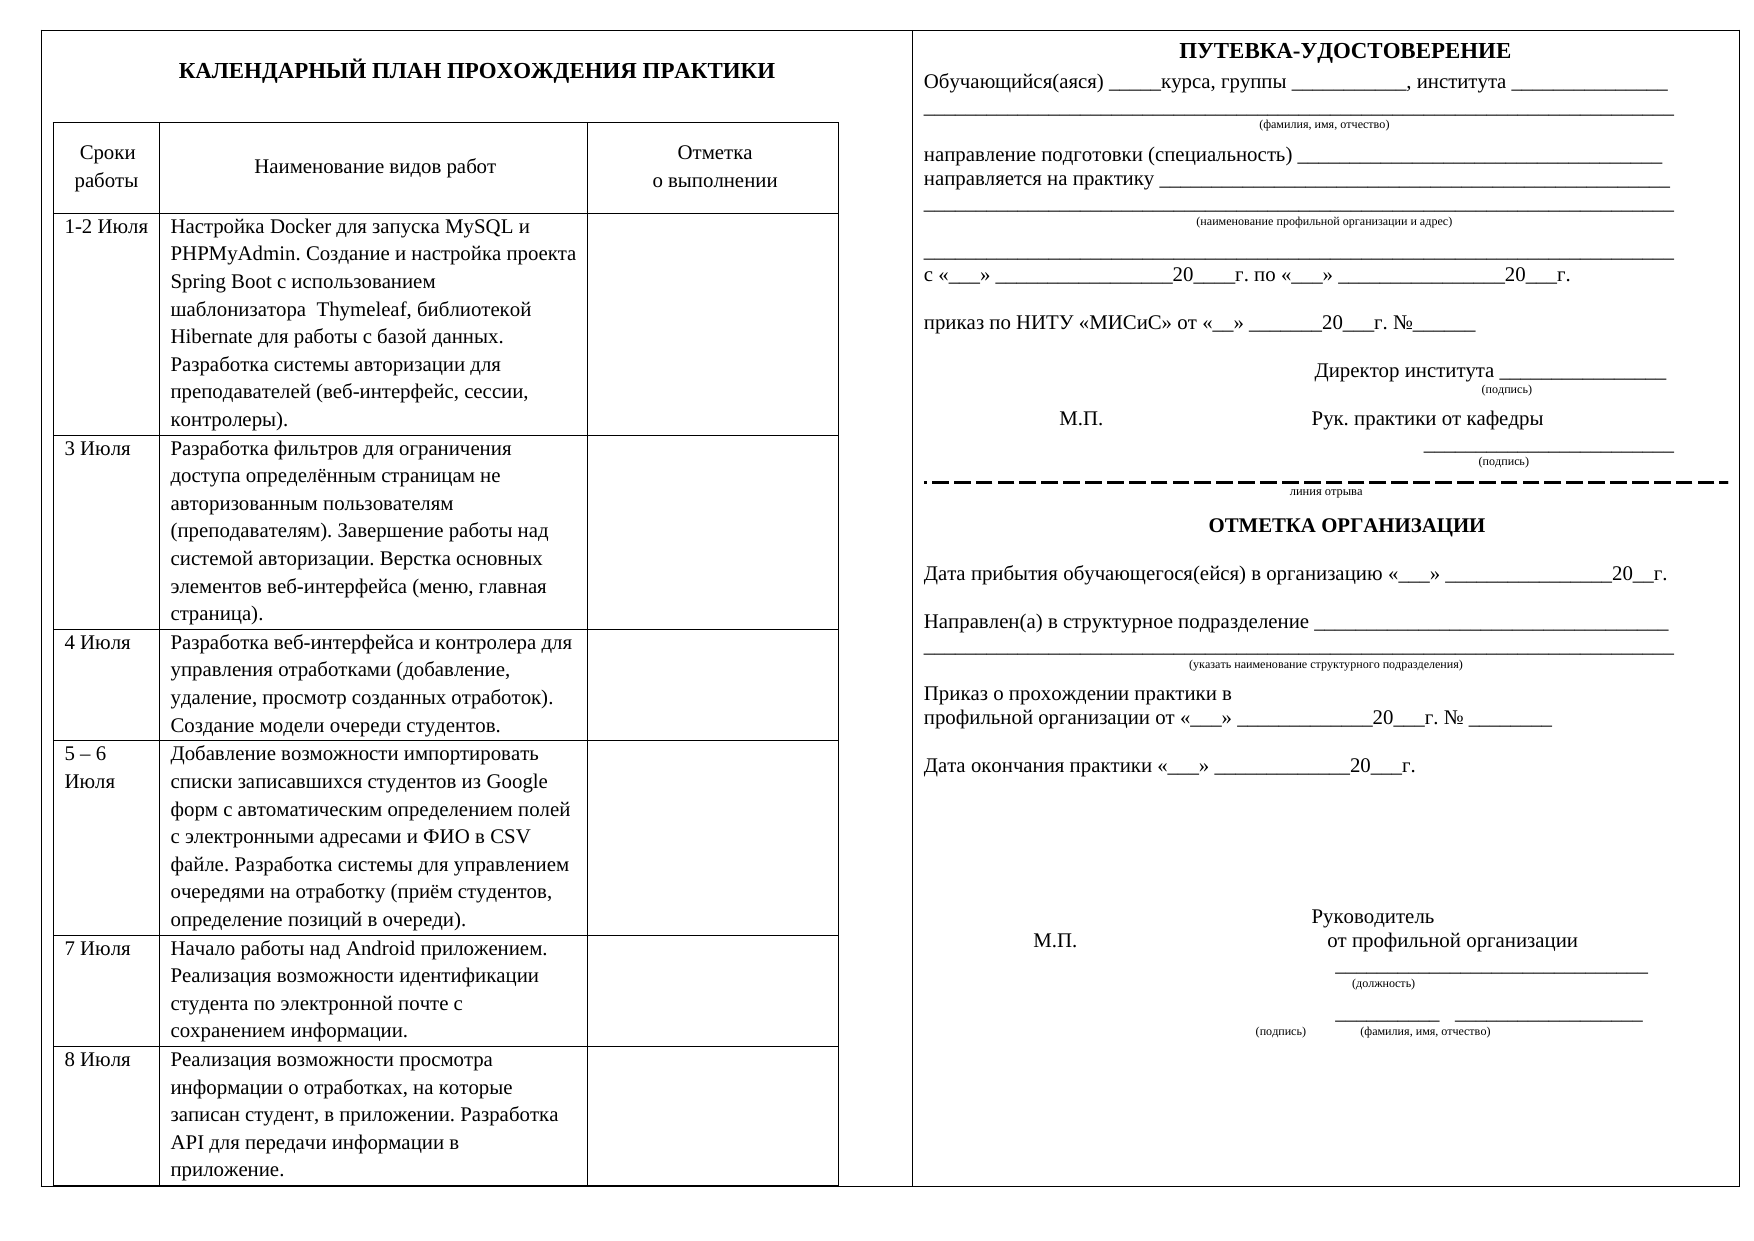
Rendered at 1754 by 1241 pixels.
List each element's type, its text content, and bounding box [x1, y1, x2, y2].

table_cell Разработка фильтров для ограничения доступа определённым страницам не авторизованным пользователям (преподавателям). Завершение работы над системой авторизации. Верстка основных элементов веб-интерфейса (меню, главная страница). [160, 436, 587, 629]
table_cell Добавление возможности импортировать списки записавшихся студентов из Google форм с автоматическим определением полей с электронными адресами и ФИО в CSV файле. Разработка системы для управлением очередями на отработку (приём студентов, определение позиций в очереди). [160, 741, 587, 934]
table_cell Реализация возможности просмотра информации о отработках, на которые записан студент, в приложении. Разработка API для передачи информации в приложение. [160, 1047, 587, 1185]
table_cell 7 Июля [54, 936, 159, 1046]
table_cell Разработка веб-интерфейса и контролера для управления отработками (добавление, удаление, просмотр созданных отработок). Создание модели очереди студентов. [160, 630, 587, 740]
table_cell [588, 436, 838, 629]
table_cell [588, 1047, 838, 1185]
table_cell [588, 741, 838, 934]
table_cell Настройка Docker для запуска MySQL и PHPMyAdmin. Создание и настройка проекта Spring Boot с использованием шаблонизатора Thymeleaf, библиотекой Hibernate для работы с базой данных. Разработка системы авторизации для преподавателей (веб-интерфейс, сессии, контролеры). [160, 214, 587, 434]
table_header Наименование видов работ [160, 123, 587, 213]
table_cell Начало работы над Android приложением. Реализация возможности идентификации студента по электронной почте с сохранением информации. [160, 936, 587, 1046]
table_cell [588, 630, 838, 740]
table_cell 3 Июля [54, 436, 159, 629]
table_cell 1-2 Июля [54, 214, 159, 434]
table_cell 5 – 6 Июля [54, 741, 159, 934]
table_header ПУТЕВКА-УДОСТОВЕРЕНИЕ Обучающийся(аяся) _____курса, группы ___________, института _______________ ________________________________________________________________________ (фамилия, имя, отчество) направление подготовки (специальность) ___________________________________ направляется на практику _________________________________________________ ________________________________________________________________________ (наименование профильной организации и адрес) ________________________________________________________________________ с «___» _________________20____г. по «___» ________________20___г. приказ по НИТУ «МИСиС» от «__» _______20___г. №______ Директор института ________________ (подпись) М.П. Рук. практики от кафедры ________________________ (подпись) линия отрыва ОТМЕТКА ОРГАНИЗАЦИИ Дата прибытия обучающегося(ейся) в организацию «___» ________________20__г. Направлен(а) в структурное подразделение __________________________________ ________________________________________________________________________ (указать наименование структурного подразделения) Приказ о прохождении практики в профильной организации от «___» _____________20___г. № ________ Дата окончания практики «___» _____________20___г. Руководитель М.П. от профильной организации ______________________________ (должность) __________ __________________ (подпись) (фамилия, имя, отчество) [913, 31, 1739, 1186]
table_header КАЛЕНДАРНЫЙ ПЛАН ПРОХОЖДЕНИЯ ПРАКТИКИ [42, 31, 912, 1186]
table_cell [588, 214, 838, 434]
table_header Отметка о выполнении [588, 123, 838, 213]
table_cell [588, 936, 838, 1046]
table_cell 4 Июля [54, 630, 159, 740]
table_cell 8 Июля [54, 1047, 159, 1185]
table_header Сроки работы [54, 123, 159, 213]
